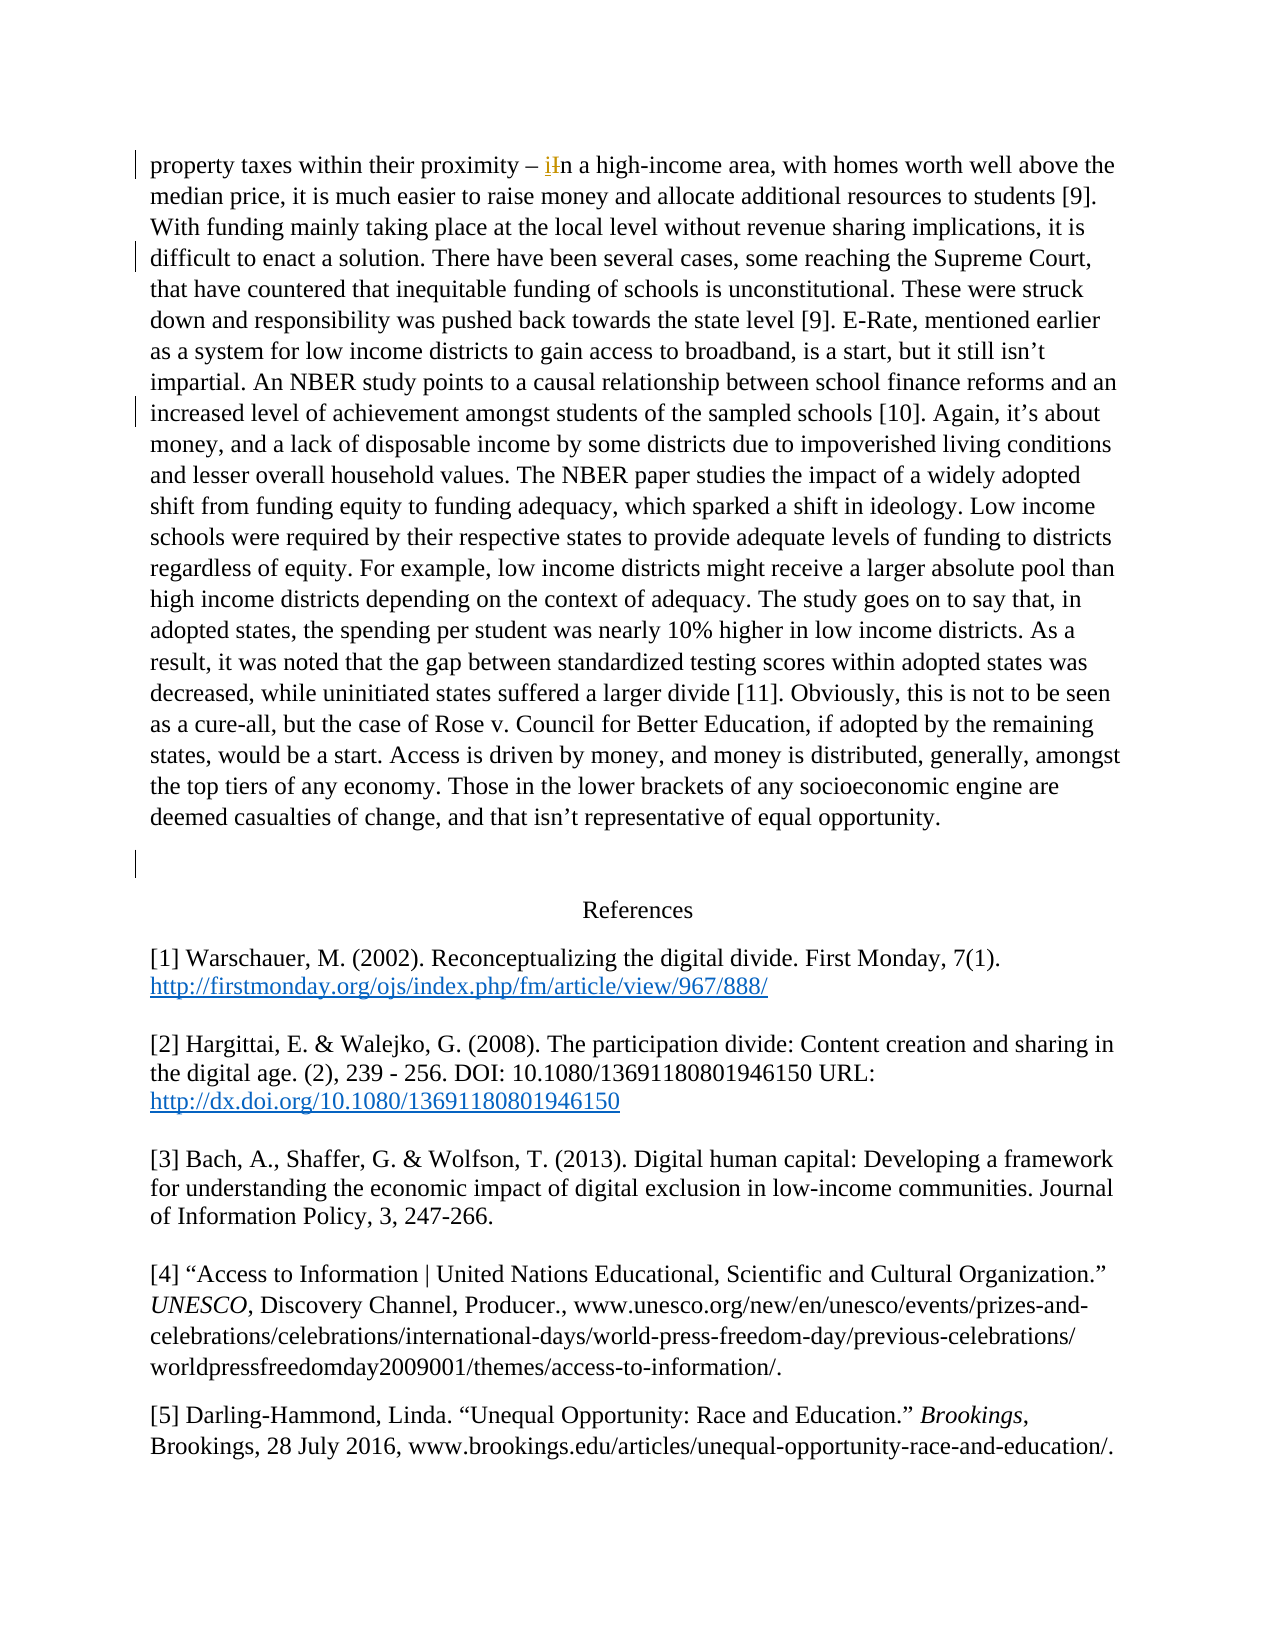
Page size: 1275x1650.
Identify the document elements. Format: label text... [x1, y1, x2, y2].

text [5] Darling-Hammond, Linda. “Unequal Opportunity: Race and Education.” Brookings, Brookings, 28 July 2016, www.brookings.edu/articles/unequal-opportunity-race-and-education/. [150, 1400, 1125, 1459]
text References [150, 895, 1125, 924]
text [3] Bach, A., Shaffer, G. & Wolfson, T. (2013). Digital human capital: Developing a framework for understanding the economic impact of digital exclusion in low-income communities. Journal of Information Policy, 3, 247-266. [150, 1144, 1125, 1230]
text [2] Hargittai, E. & Walejko, G. (2008). The participation divide: Content creation and sharing in the digital age. (2), 239 - 256. DOI: 10.1080/13691180801946150 URL: http://dx.doi.org/10.1080/13691180801946150 [150, 1029, 1125, 1115]
text property taxes within their proximity – in a high-income area, with homes worth well above the median price, it is much easier to raise money and allocate additional resources to students [9]. With funding mainly taking place at the local level without revenue sharing implications, it is difficult to enact a solution. There have been several cases, some reaching the Supreme Court, that have countered that inequitable funding of schools is unconstitutional. These were struck down and responsibility was pushed back towards the state level [9]. E-Rate, mentioned earlier as a system for low income districts to gain access to broadband, is a start, but it still isn’t impartial. An NBER study points to a causal relationship between school finance reforms and an increased level of achievement amongst students of the sampled schools [10]. Again, it’s about money, and a lack of disposable income by some districts due to impoverished living conditions and lesser overall household values. The NBER paper studies the impact of a widely adopted shift from funding equity to funding adequacy, which sparked a shift in ideology. Low income schools were required by their respective states to provide adequate levels of funding to districts regardless of equity. For example, low income districts might receive a larger absolute pool than high income districts depending on the context of adequacy. The study goes on to say that, in adopted states, the spending per student was nearly 10% higher in low income districts. As a result, it was noted that the gap between standardized testing scores within adopted states was decreased, while uninitiated states suffered a larger divide [11]. Obviously, this is not to be seen as a cure-all, but the case of Rose v. Council for Better Education, if adopted by the remaining states, would be a start. Access is driven by money, and money is distributed, generally, amongst the top tiers of any economy. Those in the lower brackets of any socioeconomic engine are deemed casualties of change, and that isn’t representative of equal opportunity. [150, 150, 1125, 831]
text [1] Warschauer, M. (2002). Reconceptualizing the digital divide. First Monday, 7(1). http://firstmonday.org/ojs/index.php/fm/article/view/967/888/ [150, 943, 1125, 1000]
text [4] “Access to Information | United Nations Educational, Scientific and Cultural Organization.” UNESCO, Discovery Channel, Producer., www.unesco.org/new/en/unesco/events/prizes-and-celebrations/celebrations/international-days/world-press-freedom-day/previous-celebrations/worldpressfreedomday2009001/themes/access-to-information/. [150, 1259, 1125, 1381]
